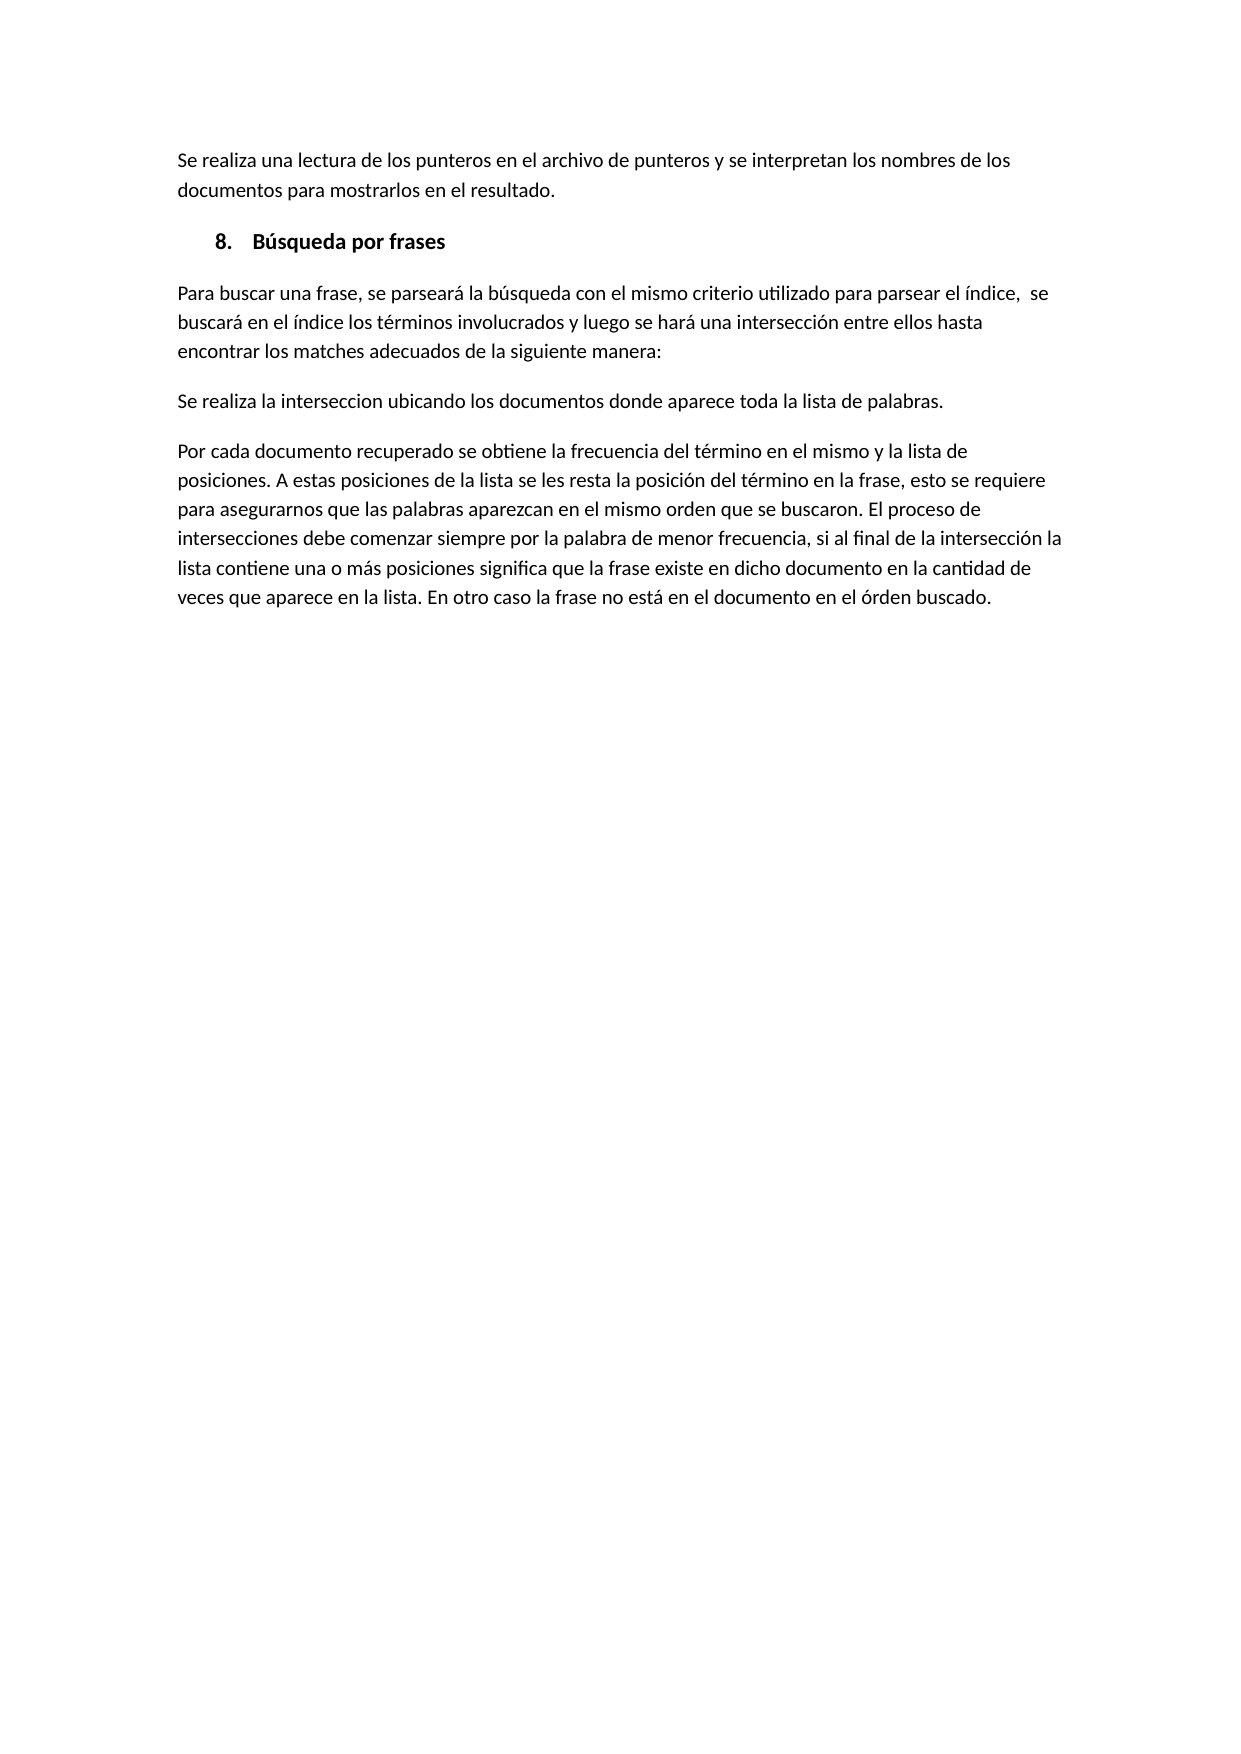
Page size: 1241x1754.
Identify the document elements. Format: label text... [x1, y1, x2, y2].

text Se realiza la interseccion ubicando los documentos donde aparece toda la lista de palabras. [177, 388, 1063, 413]
list Búsqueda por frases [215, 227, 1063, 255]
text Por cada documento recuperado se obtiene la frecuencia del término en el mismo y la lista de posiciones. A estas posiciones de la lista se les resta la posición del término en la frase, esto se requiere para asegurarnos que las palabras aparezcan en el mismo orden que se buscaron. El proceso de intersecciones debe comenzar siempre por la palabra de menor frecuencia, si al final de la intersección la lista contiene una o más posiciones significa que la frase existe en dicho documento en la cantidad de veces que aparece en la lista. En otro caso la frase no está en el documento en el órden buscado. [177, 438, 1063, 609]
text Para buscar una frase, se parseará la búsqueda con el mismo criterio utilizado para parsear el índice, se buscará en el índice los términos involucrados y luego se hará una intersección entre ellos hasta encontrar los matches adecuados de la siguiente manera: [177, 280, 1063, 363]
text Se realiza una lectura de los punteros en el archivo de punteros y se interpretan los nombres de los documentos para mostrarlos en el resultado. [177, 148, 1063, 202]
